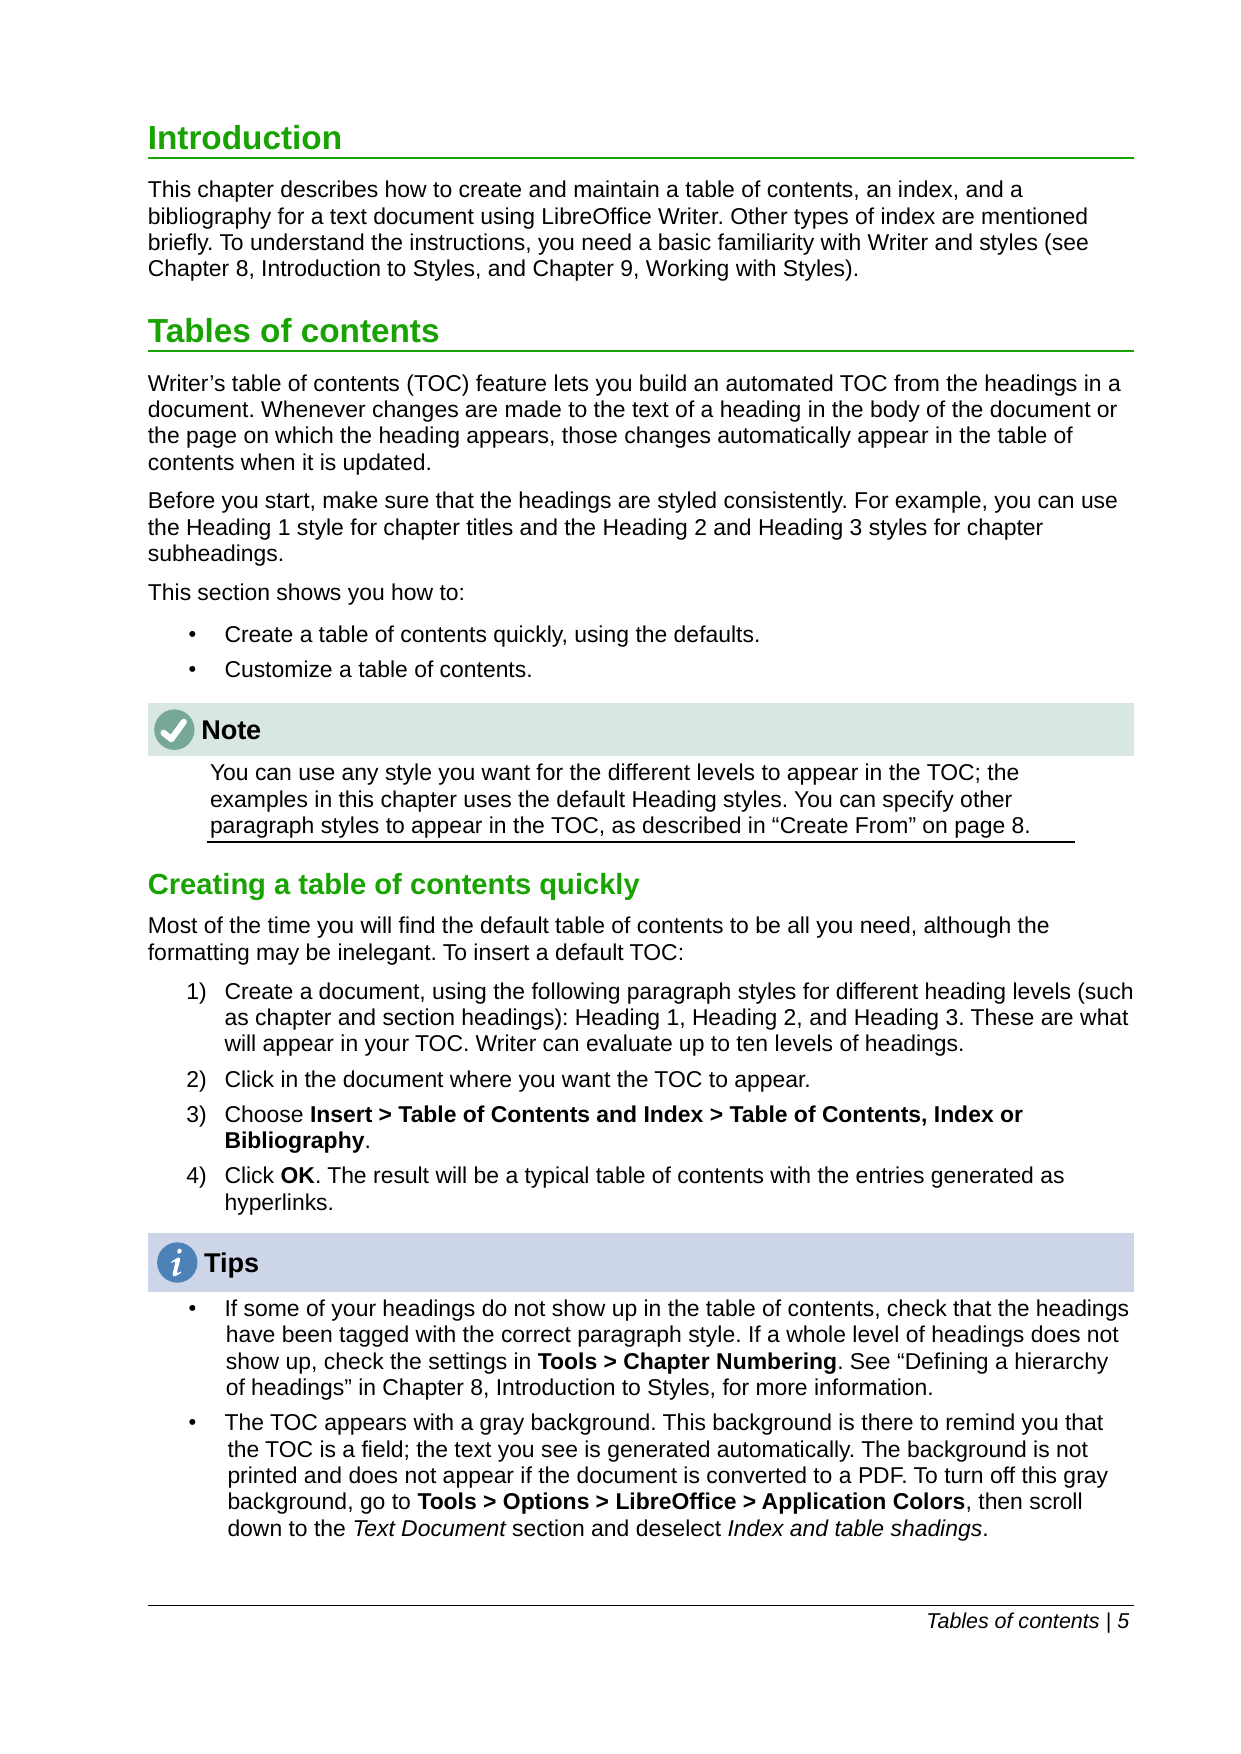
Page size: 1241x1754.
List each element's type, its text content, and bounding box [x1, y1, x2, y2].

list Click in the document where you want the TOC to appear. [207, 1066, 1134, 1092]
list Create a table of contents quickly, using the defaults. [185, 618, 1134, 647]
subtitle Introduction [148, 118, 1134, 157]
subtitle Creating a table of contents quickly [148, 867, 1134, 901]
list This section shows you how to: [148, 579, 1134, 605]
text This chapter describes how to create and maintain a table of contents, an index, and a bibliography for a text document using LibreOffice Writer. Other types of index are mentioned briefly. To understand the instructions, you need a basic familiarity with Writer and styles (see Chapter 8, Introduction to Styles, and Chapter 9, Working with Styles). [148, 176, 1134, 282]
text Writer’s table of contents (TOC) feature lets you build an automated TOC from the headings in a document. Whenever changes are made to the text of a heading in the body of the document or the page on which the heading appears, those changes automatically appear in the table of contents when it is updated. [148, 369, 1134, 475]
list Most of the time you will find the default table of contents to be all you need, although the formatting may be inelegant. To insert a default TOC: [148, 912, 1134, 965]
list The TOC appears with a gray background. This background is there to remind you that the TOC is a field; the text you see is generated automatically. The background is not printed and does not appear if the document is converted to a PDF. To turn off this gray background, go to Tools > Options > LibreOffice > Application Colors, then scroll down to the Text Document section and deselect Index and table shadings. [185, 1406, 1134, 1544]
list Choose Insert > Table of Contents and Index > Table of Contents, Index or Bibliography. [207, 1101, 1134, 1153]
subtitle Note [148, 703, 1134, 756]
list Click OK. The result will be a typical table of contents with the entries generated as hyperlinks. [207, 1162, 1134, 1215]
subtitle Tables of contents [148, 311, 1134, 350]
text You can use any style you want for the different levels to appear in the TOC; the examples in this chapter uses the default Heading styles. You can specify other paragraph styles to appear in the TOC, as described in “Create From” on page 8. [207, 756, 1075, 841]
text Before you start, make sure that the headings are styled consistently. For example, you can use the Heading 1 style for chapter titles and the Heading 2 and Heading 3 styles for chapter subheadings. [148, 487, 1134, 566]
list If some of your headings do not show up in the table of contents, check that the headings have been tagged with the correct paragraph style. If a whole level of headings does not show up, check the settings in Tools > Chapter Numbering. See “Defining a hierarchy of headings” in Chapter 8, Introduction to Styles, for more information. [185, 1292, 1134, 1400]
list Create a document, using the following paragraph styles for different heading levels (such as chapter and section headings): Heading 1, Heading 2, and Heading 3. These are what will appear in your TOC. Writer can evaluate up to ten levels of headings. [207, 978, 1134, 1057]
subtitle Tips [148, 1233, 1134, 1292]
list Customize a table of contents. [185, 653, 1134, 685]
